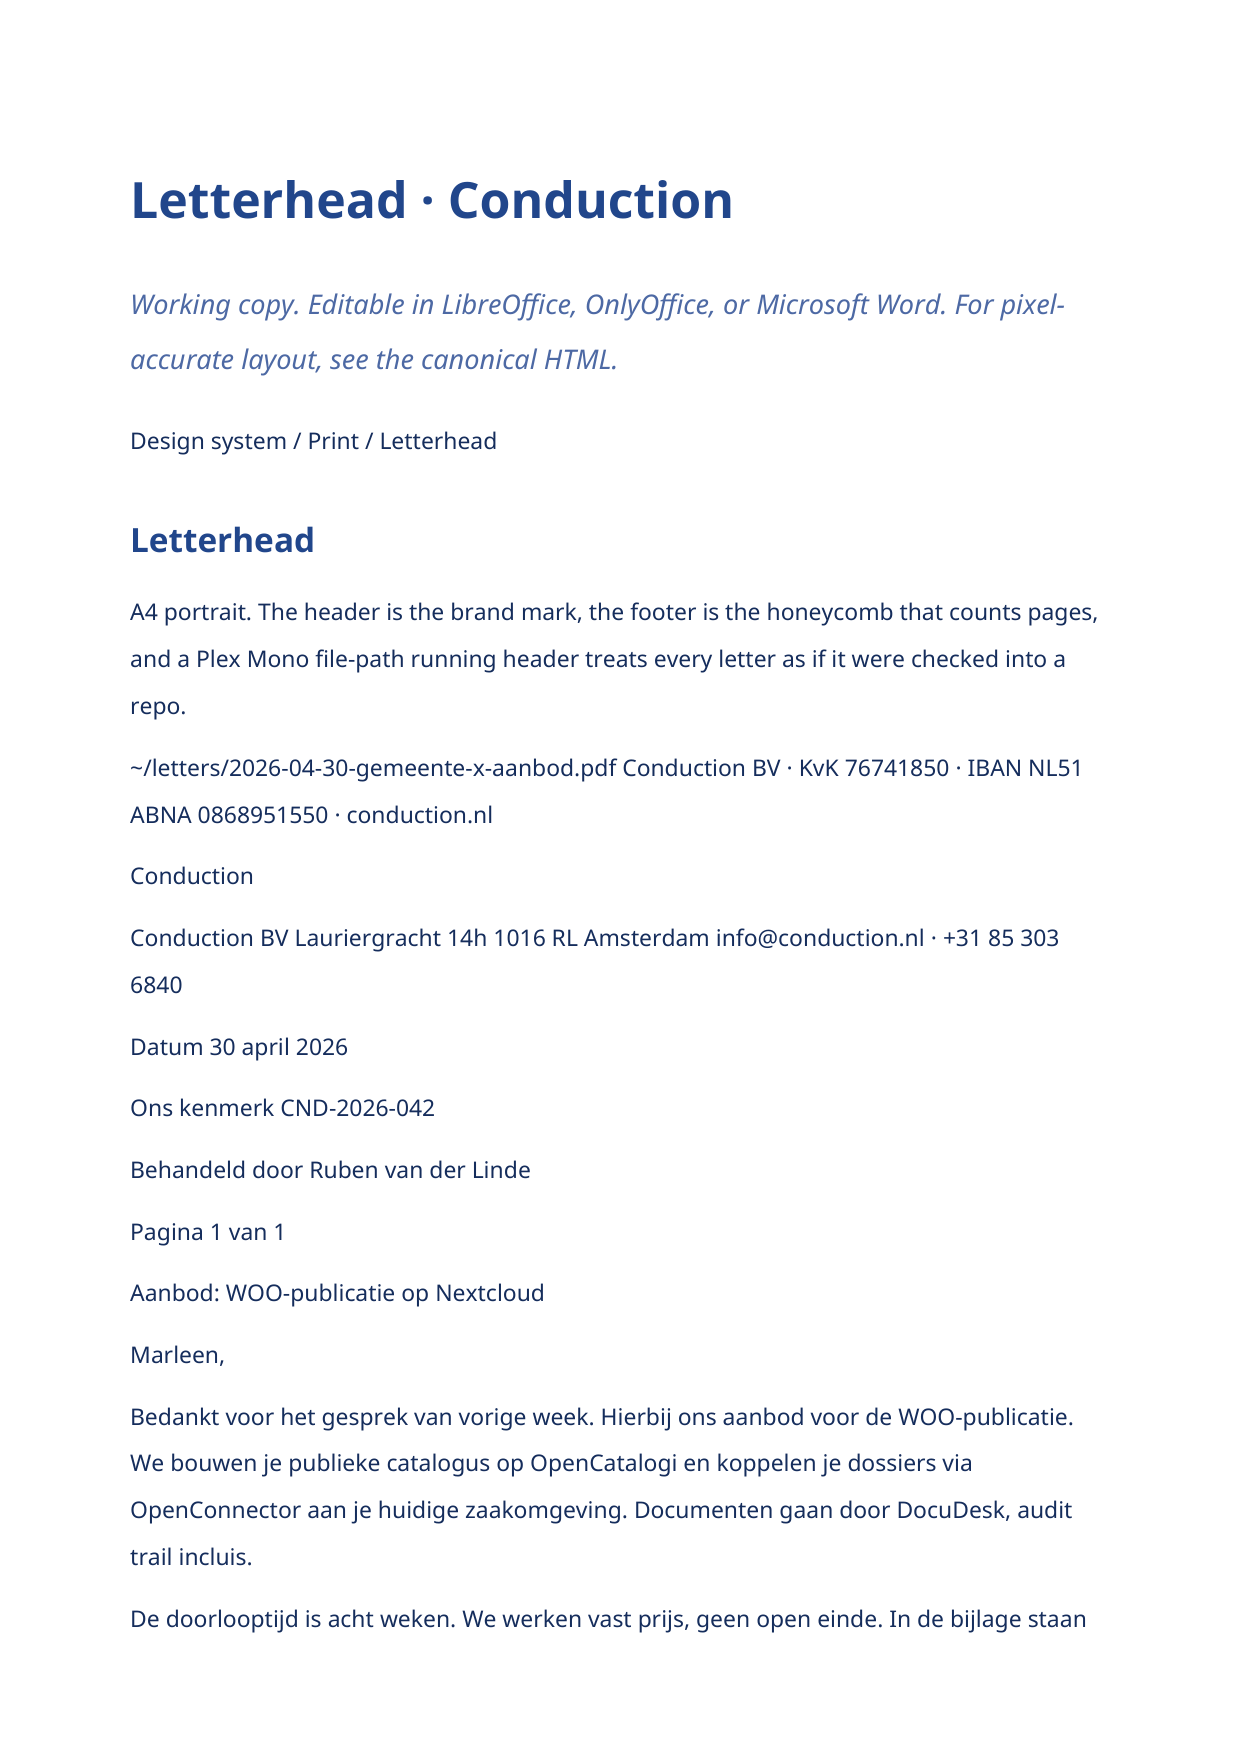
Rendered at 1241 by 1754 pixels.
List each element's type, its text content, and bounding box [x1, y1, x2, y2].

text Design system / Print / Letterhead [130, 425, 1110, 457]
subtitle Working copy. Editable in LibreOffice, OnlyOffice, or Microsoft Word. For pixel-accurate layout, see the canonical HTML. [130, 285, 1110, 377]
subtitle Letterhead · Conduction [130, 165, 1110, 233]
text Aanbod: WOO-publicatie op Nextcloud [130, 1277, 1110, 1308]
text Datum 30 april 2026 [130, 1031, 1110, 1062]
text Pagina 1 van 1 [130, 1216, 1110, 1247]
text A4 portrait. The header is the brand mark, the footer is the honeycomb that counts pages, and a Plex Mono file-path running header treats every letter as if it were checked into a repo. [130, 596, 1110, 721]
text Conduction BV Lauriergracht 14h 1016 RL Amsterdam info@conduction.nl · +31 85 303 6840 [130, 922, 1110, 1000]
text Marleen, [130, 1339, 1110, 1370]
text Bedankt voor het gesprek van vorige week. Hierbij ons aanbod voor de WOO-publicatie. We bouwen je publieke catalogus op OpenCatalogi en koppelen je dossiers via OpenConnector aan je huidige zaakomgeving. Documenten gaan door DocuDesk, audit trail incluis. [130, 1401, 1110, 1572]
subtitle Letterhead [130, 516, 1110, 562]
text De doorlooptijd is acht weken. We werken vast prijs, geen open einde. In de bijlage staan [130, 1603, 1110, 1634]
text Conduction [130, 860, 1110, 892]
text ~/letters/2026-04-30-gemeente-x-aanbod.pdf Conduction BV · KvK 76741850 · IBAN NL51 ABNA 0868951550 · conduction.nl [130, 752, 1110, 830]
text Ons kenmerk CND-2026-042 [130, 1092, 1110, 1123]
text Behandeld door Ruben van der Linde [130, 1154, 1110, 1185]
